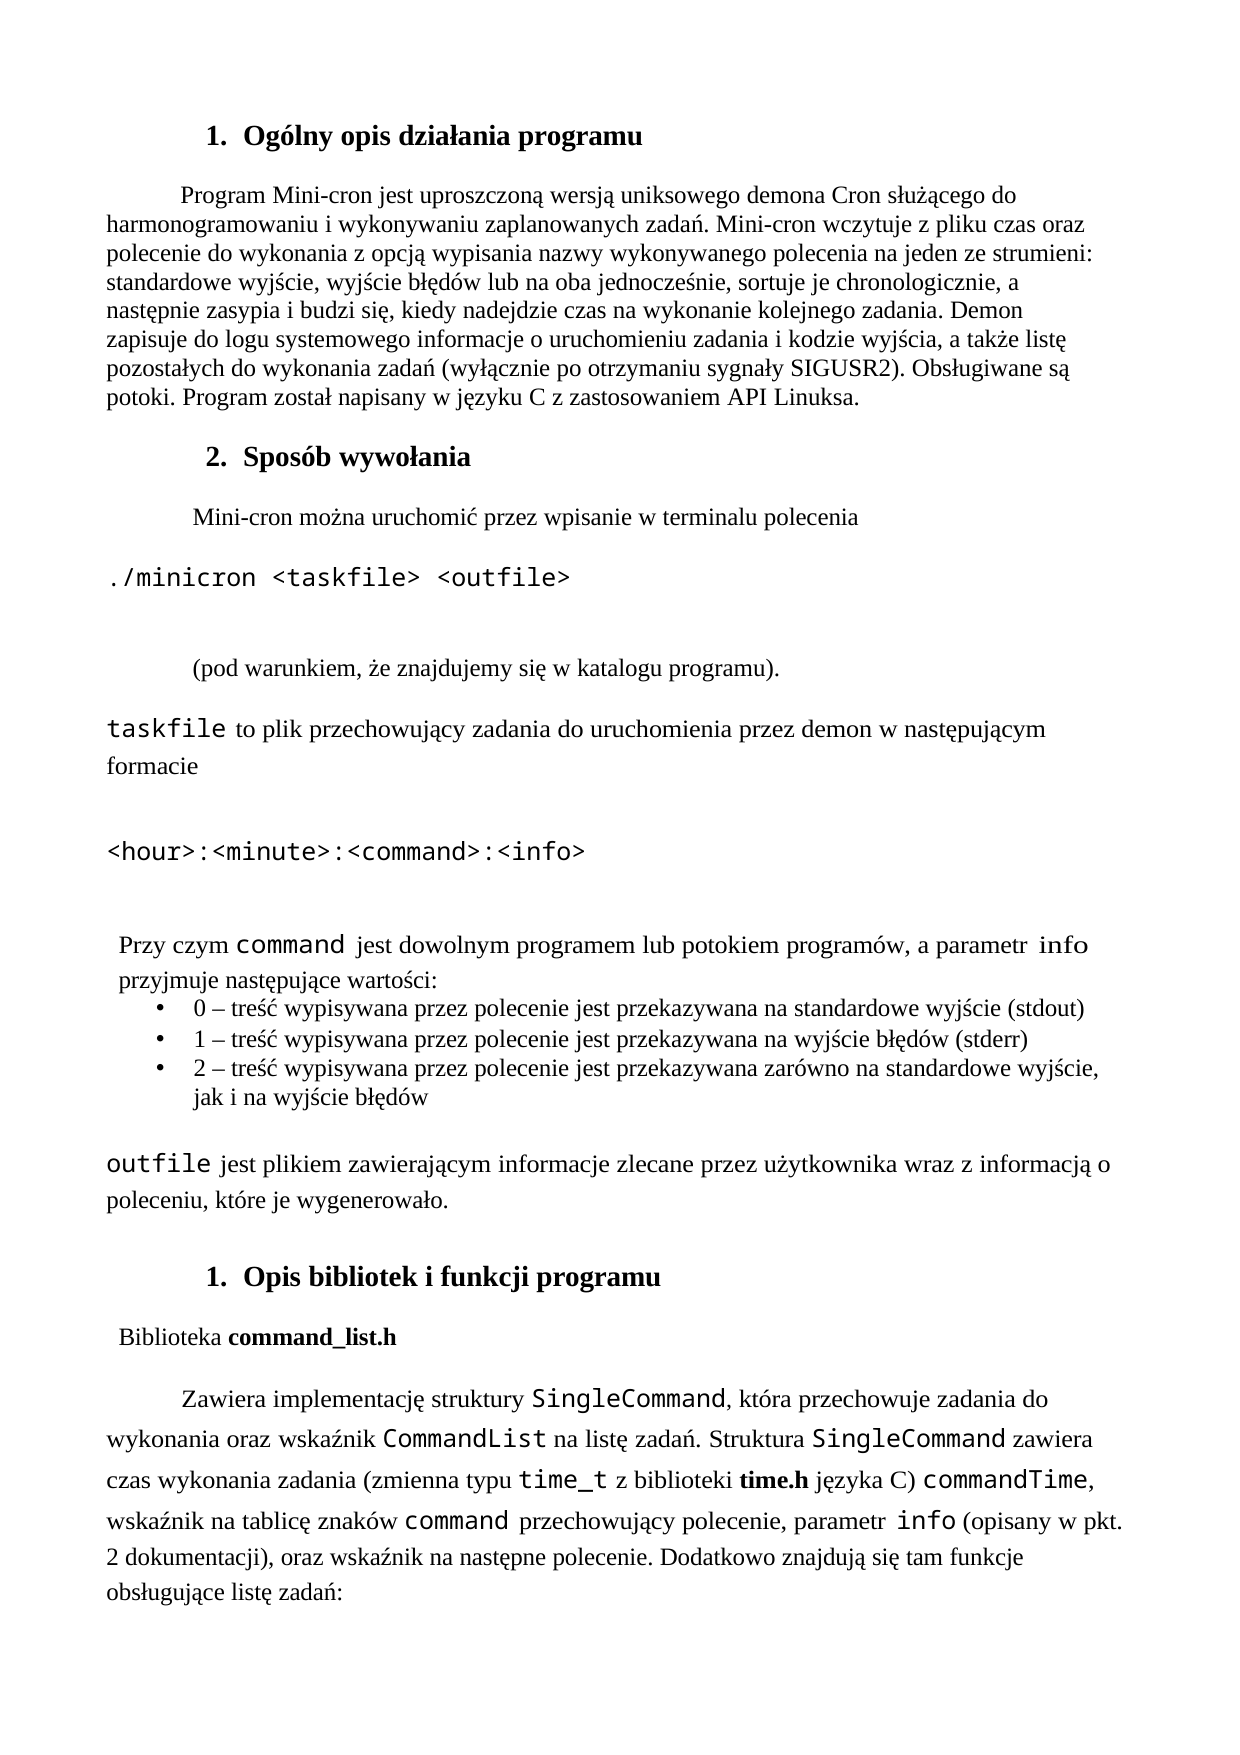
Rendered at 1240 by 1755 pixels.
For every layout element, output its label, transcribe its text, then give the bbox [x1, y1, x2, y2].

text Zawiera implementację struktury SingleCommand, która przechowuje zadania do wykonania oraz wskaźnik CommandList na listę zadań. Struktura SingleCommand zawiera czas wykonania zadania (zmienna typu time_t z biblioteki time.h języka C) commandTime, wskaźnik na tablicę znaków command przechowujący polecenie, parametr info (opisany w pkt. 2 dokumentacji), oraz wskaźnik na następne polecenie. Dodatkowo znajdują się tam funkcje obsługujące listę zadań: [106, 1380, 1133, 1606]
text ./minicron <taskfile> <outfile> [106, 560, 1133, 594]
list 2 – treść wypisywana przez polecenie jest przekazywana zarówno na standardowe wyjście, jak i na wyjście błędów [156, 1053, 1133, 1111]
text Biblioteka command_list.h [118, 1322, 1133, 1350]
text Przy czym command jest dowolnym programem lub potokiem programów, a parametr info [118, 927, 1133, 961]
list Opis bibliotek i funkcji programu [205, 1259, 1133, 1293]
text taskfile to plik przechowujący zadania do uruchomienia przez demon w następującym formacie [106, 711, 1133, 780]
text Mini-cron można uruchomić przez wpisanie w terminalu polecenia [192, 502, 1105, 530]
text <hour>:<minute>:<command>:<info> [106, 833, 1133, 868]
text przyjmuje następujące wartości: [118, 965, 1133, 993]
list 0 – treść wypisywana przez polecenie jest przekazywana na standardowe wyjście (stdout) [156, 993, 1133, 1022]
list Ogólny opis działania programu [205, 118, 1133, 152]
text outfile jest plikiem zawierającym informacje zlecane przez użytkownika wraz z informacją o poleceniu, które je wygenerowało. [106, 1145, 1133, 1214]
list 1 – treść wypisywana przez polecenie jest przekazywana na wyjście błędów (stderr) [156, 1022, 1133, 1053]
list Sposób wywołania [205, 439, 1133, 473]
text Program Mini-cron jest uproszczoną wersją uniksowego demona Cron służącego do harmonogramowaniu i wykonywaniu zaplanowanych zadań. Mini-cron wczytuje z pliku czas oraz polecenie do wykonania z opcją wypisania nazwy wykonywanego polecenia na jeden ze strumieni: standardowe wyjście, wyjście błędów lub na oba jednocześnie, sortuje je chronologicznie, a następnie zasypia i budzi się, kiedy nadejdzie czas na wykonanie kolejnego zadania. Demon zapisuje do logu systemowego informacje o uruchomieniu zadania i kodzie wyjścia, a także listę pozostałych do wykonania zadań (wyłącznie po otrzymaniu sygnały SIGUSR2). Obsługiwane są potoki. Program został napisany w języku C z zastosowaniem API Linuksa. [106, 180, 1109, 410]
text (pod warunkiem, że znajdujemy się w katalogu programu). [192, 653, 1105, 681]
